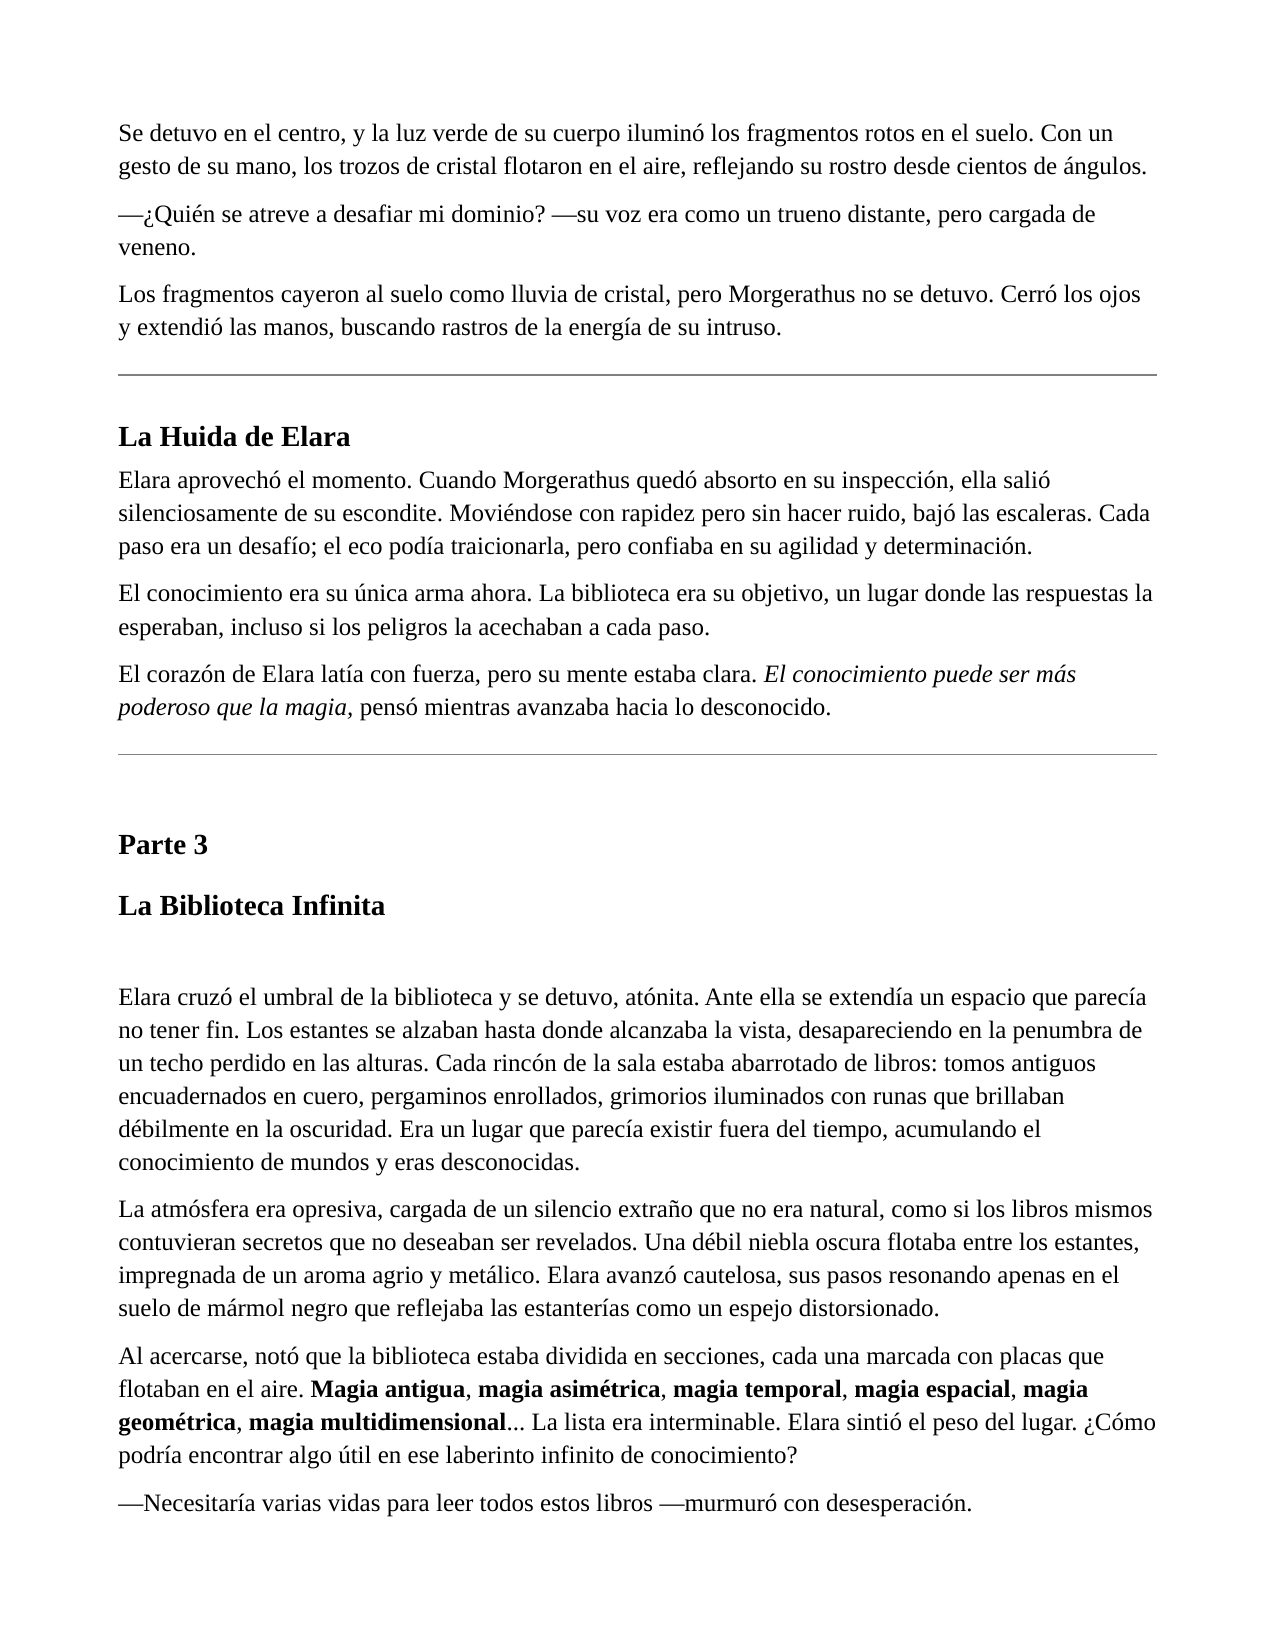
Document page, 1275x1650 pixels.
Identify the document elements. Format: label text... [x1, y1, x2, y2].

text Los fragmentos cayeron al suelo como lluvia de cristal, pero Morgerathus no se detuvo. Cerró los ojos y extendió las manos, buscando rastros de la energía de su intruso. [118, 279, 1157, 341]
subtitle La Huida de Elara [118, 419, 1157, 452]
subtitle Parte 3 [118, 827, 1157, 861]
text Se detuvo en el centro, y la luz verde de su cuerpo iluminó los fragmentos rotos en el suelo. Con un gesto de su mano, los trozos de cristal flotaron en el aire, reflejando su rostro desde cientos de ángulos. [118, 118, 1157, 180]
text Elara cruzó el umbral de la biblioteca y se detuvo, atónita. Ante ella se extendía un espacio que parecía no tener fin. Los estantes se alzaban hasta donde alcanzaba la vista, desapareciendo en la penumbra de un techo perdido en las alturas. Cada rincón de la sala estaba abarrotado de libros: tomos antiguos encuadernados en cuero, pergaminos enrollados, grimorios iluminados con runas que brillaban débilmente en la oscuridad. Era un lugar que parecía existir fuera del tiempo, acumulando el conocimiento de mundos y eras desconocidas. [118, 982, 1157, 1176]
text —¿Quién se atreve a desafiar mi dominio? —su voz era como un trueno distante, pero cargada de veneno. [118, 199, 1157, 261]
text —Necesitaría varias vidas para leer todos estos libros —murmuró con desesperación. [118, 1488, 1157, 1516]
text Al acercarse, notó que la biblioteca estaba dividida en secciones, cada una marcada con placas que flotaban en el aire. Magia antigua, magia asimétrica, magia temporal, magia espacial, magia geométrica, magia multidimensional... La lista era interminable. Elara sintió el peso del lugar. ¿Cómo podría encontrar algo útil en ese laberinto infinito de conocimiento? [118, 1341, 1157, 1469]
subtitle La Biblioteca Infinita [118, 888, 1157, 922]
text El corazón de Elara latía con fuerza, pero su mente estaba clara. El conocimiento puede ser más poderoso que la magia, pensó mientras avanzaba hacia lo desconocido. [118, 659, 1157, 721]
text La atmósfera era opresiva, cargada de un silencio extraño que no era natural, como si los libros mismos contuvieran secretos que no deseaban ser revelados. Una débil niebla oscura flotaba entre los estantes, impregnada de un aroma agrio y metálico. Elara avanzó cautelosa, sus pasos resonando apenas en el suelo de mármol negro que reflejaba las estanterías como un espejo distorsionado. [118, 1194, 1157, 1322]
text El conocimiento era su única arma ahora. La biblioteca era su objetivo, un lugar donde las respuestas la esperaban, incluso si los peligros la acechaban a cada paso. [118, 578, 1157, 640]
text Elara aprovechó el momento. Cuando Morgerathus quedó absorto en su inspección, ella salió silenciosamente de su escondite. Moviéndose con rapidez pero sin hacer ruido, bajó las escaleras. Cada paso era un desafío; el eco podía traicionarla, pero confiaba en su agilidad y determinación. [118, 465, 1157, 560]
